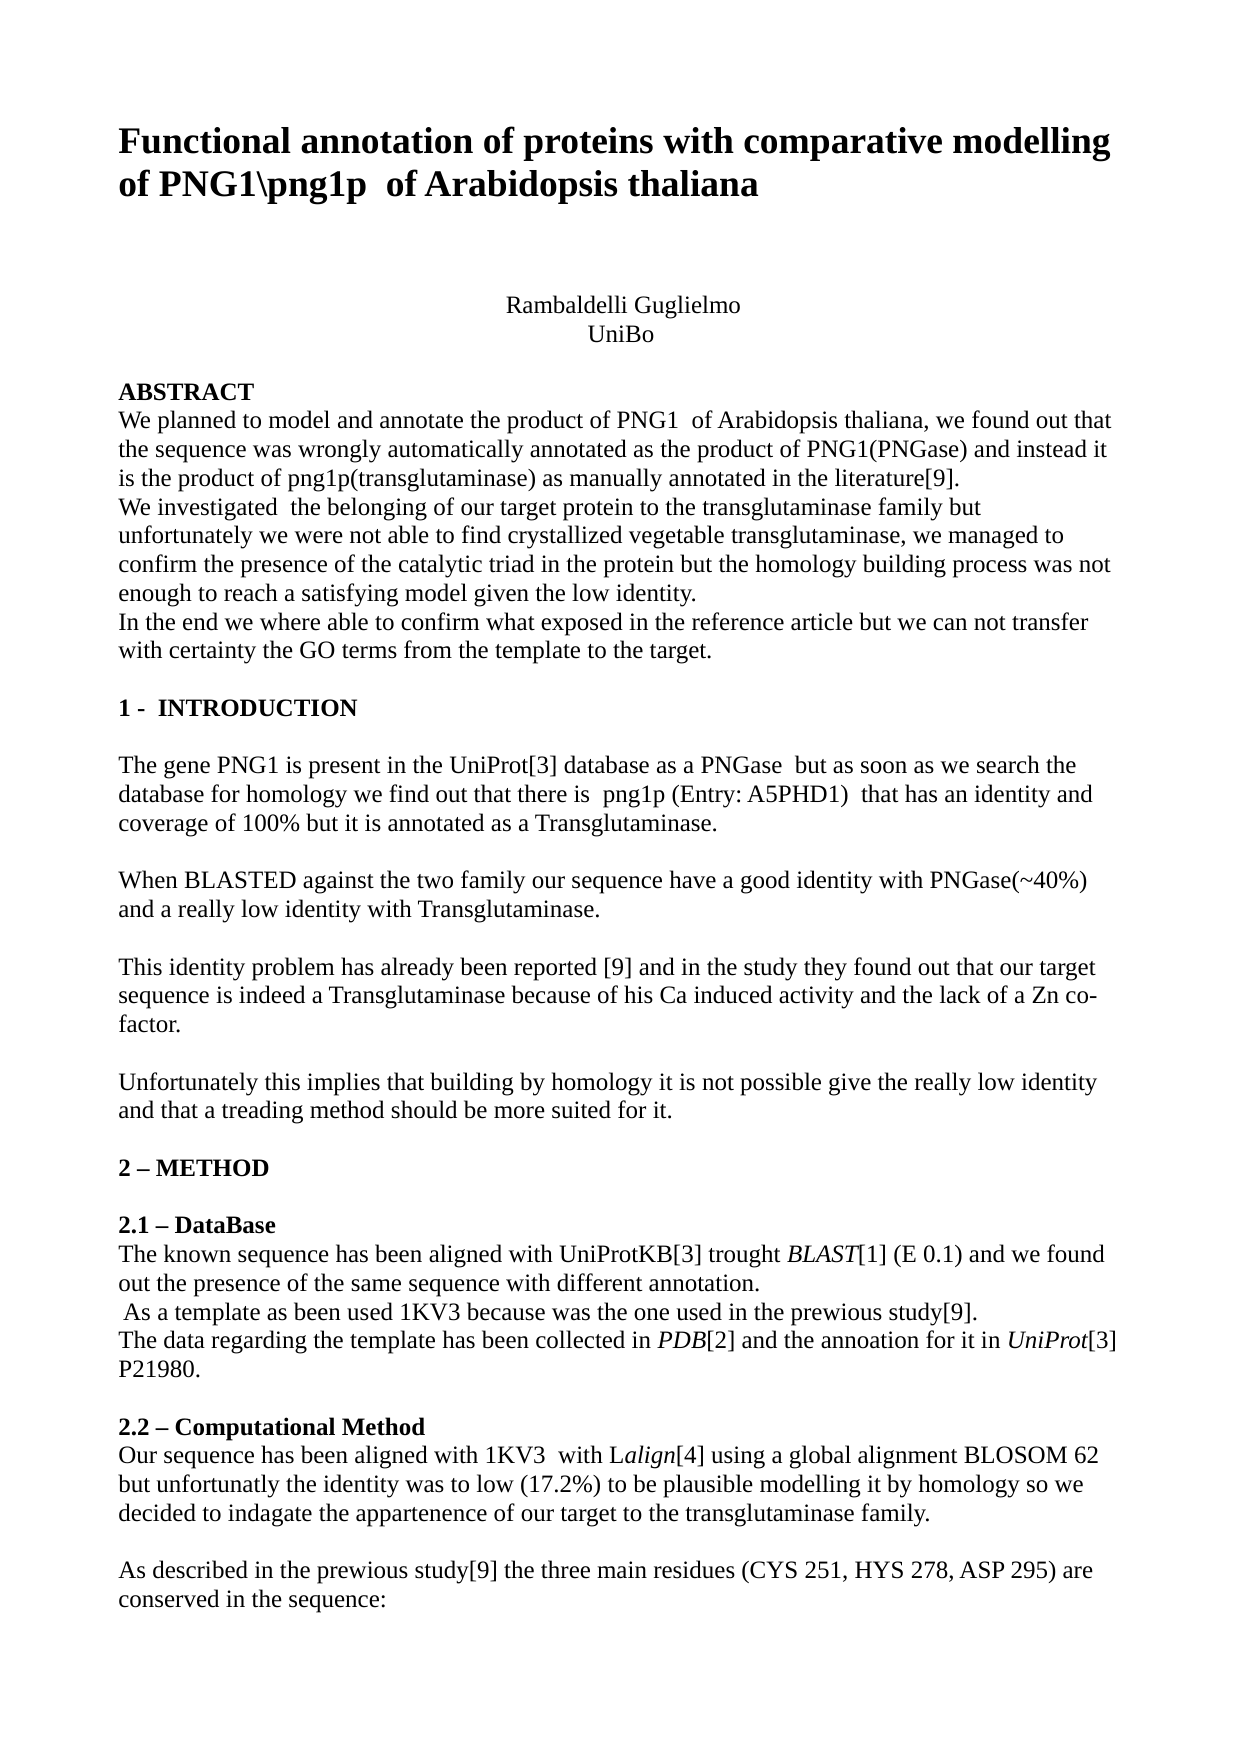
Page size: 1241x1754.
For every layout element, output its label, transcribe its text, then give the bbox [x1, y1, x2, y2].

text Functional annotation of proteins with comparative modelling of PNG1\png1p of Arabidopsis thaliana [118, 118, 1122, 204]
text Rambaldelli Guglielmo UniBo [118, 291, 1122, 348]
text We planned to model and annotate the product of PNG1 of Arabidopsis thaliana, we found out that the sequence was wrongly automatically annotated as the product of PNG1(PNGase) and instead it is the product of png1p(transglutaminase) as manually annotated in the literature[9]. [118, 406, 1122, 492]
text Unfortunately this implies that building by homology it is not possible give the really low identity and that a treading method should be more suited for it. [118, 1067, 1122, 1124]
text 2 – METHOD [118, 1153, 1122, 1182]
text Our sequence has been aligned with 1KV3 with Lalign[4] using a global alignment BLOSOM 62 but unfortunatly the identity was to low (17.2%) to be plausible modelling it by homology so we decided to indagate the appartenence of our target to the transglutaminase family. [118, 1441, 1122, 1527]
text 2.1 – DataBase [118, 1211, 1122, 1239]
text The known sequence has been aligned with UniProtKB[3] trought BLAST[1] (E 0.1) and we found out the presence of the same sequence with different annotation. [118, 1239, 1122, 1297]
text As described in the prewious study[9] the three main residues (CYS 251, HYS 278, ASP 295) are conserved in the sequence: [118, 1556, 1122, 1613]
text The gene PNG1 is present in the UniProt[3] database as a PNGase but as soon as we search the database for homology we find out that there is png1p (Entry: A5PHD1) that has an identity and coverage of 100% but it is annotated as a Transglutaminase. [118, 751, 1122, 837]
text When BLASTED against the two family our sequence have a good identity with PNGase(~40%) and a really low identity with Transglutaminase. [118, 866, 1122, 923]
text 1 - INTRODUCTION [118, 693, 1122, 722]
text The data regarding the template has been collected in PDB[2] and the annoation for it in UniProt[3] P21980. [118, 1326, 1122, 1383]
text 2.2 – Computational Method [118, 1412, 1122, 1441]
text We investigated the belonging of our target protein to the transglutaminase family but unfortunately we were not able to find crystallized vegetable transglutaminase, we managed to confirm the presence of the catalytic triad in the protein but the homology building process was not enough to reach a satisfying model given the low identity. [118, 492, 1122, 607]
text ABSTRACT [118, 377, 1122, 406]
text This identity problem has already been reported [9] and in the study they found out that our target sequence is indeed a Transglutaminase because of his Ca induced activity and the lack of a Zn co-factor. [118, 952, 1122, 1038]
text In the end we where able to confirm what exposed in the reference article but we can not transfer with certainty the GO terms from the template to the target. [118, 607, 1122, 664]
text As a template as been used 1KV3 because was the one used in the prewious study[9]. [118, 1297, 1122, 1326]
